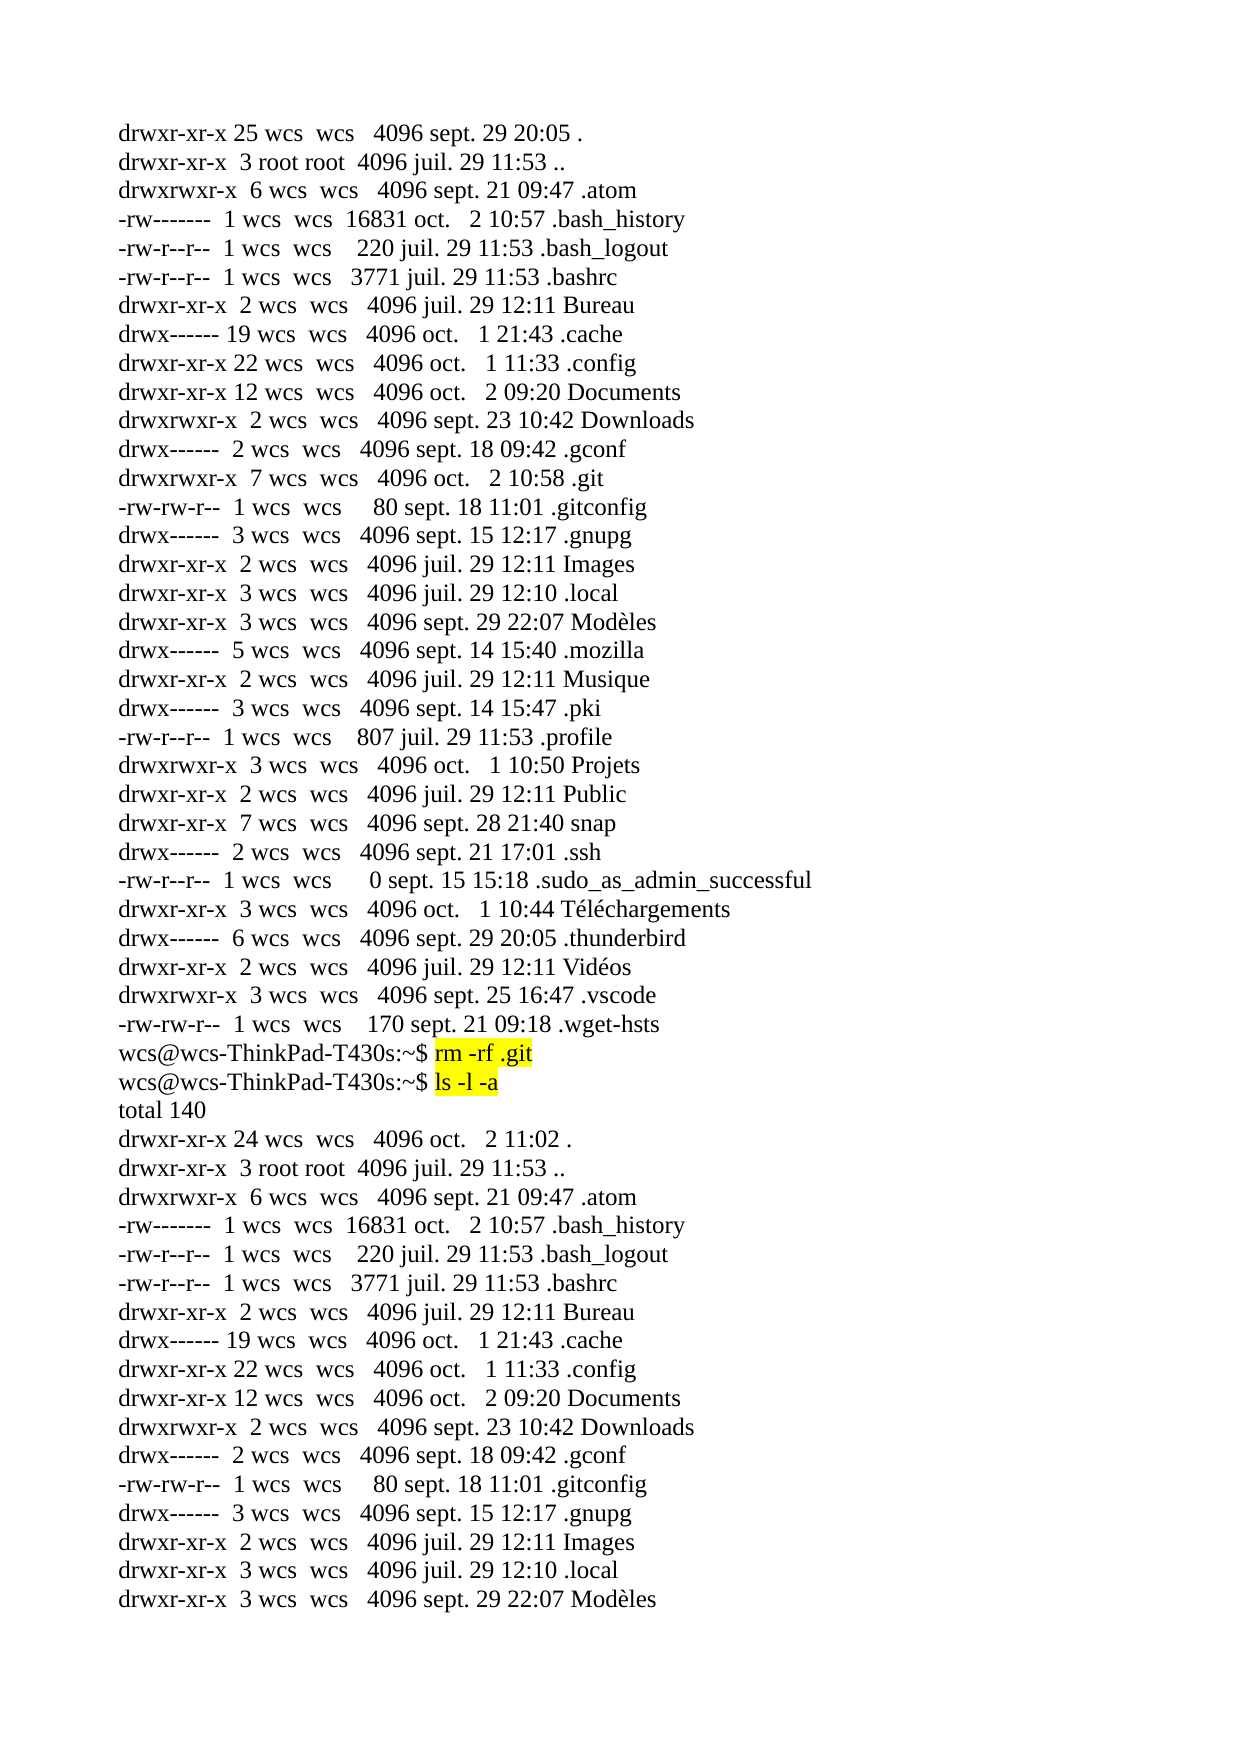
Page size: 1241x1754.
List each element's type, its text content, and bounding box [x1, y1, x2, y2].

text drwxrwxr-x 3 wcs wcs 4096 oct. 1 10:50 Projets [118, 751, 1122, 779]
text drwxrwxr-x 6 wcs wcs 4096 sept. 21 09:47 .atom [118, 176, 1122, 204]
text drwxrwxr-x 2 wcs wcs 4096 sept. 23 10:42 Downloads [118, 406, 1122, 434]
text -rw-r--r-- 1 wcs wcs 0 sept. 15 15:18 .sudo_as_admin_successful [118, 866, 1122, 894]
text drwx------ 2 wcs wcs 4096 sept. 18 09:42 .gconf [118, 1441, 1122, 1469]
text -rw-rw-r-- 1 wcs wcs 80 sept. 18 11:01 .gitconfig [118, 492, 1122, 521]
text -rw-r--r-- 1 wcs wcs 220 juil. 29 11:53 .bash_logout [118, 233, 1122, 262]
text wcs@wcs-ThinkPad-T430s:~$ rm -rf .git [118, 1038, 1122, 1067]
text drwx------ 19 wcs wcs 4096 oct. 1 21:43 .cache [118, 319, 1122, 348]
text drwx------ 2 wcs wcs 4096 sept. 21 17:01 .ssh [118, 837, 1122, 866]
text drwxr-xr-x 3 root root 4096 juil. 29 11:53 .. [118, 1153, 1122, 1182]
text drwxr-xr-x 3 wcs wcs 4096 juil. 29 12:10 .local [118, 1556, 1122, 1584]
text drwxrwxr-x 7 wcs wcs 4096 oct. 2 10:58 .git [118, 463, 1122, 492]
text drwxr-xr-x 2 wcs wcs 4096 juil. 29 12:11 Vidéos [118, 952, 1122, 981]
text -rw-r--r-- 1 wcs wcs 807 juil. 29 11:53 .profile [118, 722, 1122, 751]
text -rw------- 1 wcs wcs 16831 oct. 2 10:57 .bash_history [118, 204, 1122, 233]
text wcs@wcs-ThinkPad-T430s:~$ ls -l -a [118, 1067, 1122, 1096]
text -rw-rw-r-- 1 wcs wcs 170 sept. 21 09:18 .wget-hsts [118, 1009, 1122, 1038]
text drwxr-xr-x 24 wcs wcs 4096 oct. 2 11:02 . [118, 1124, 1122, 1153]
text drwxr-xr-x 2 wcs wcs 4096 juil. 29 12:11 Musique [118, 664, 1122, 693]
text drwxr-xr-x 2 wcs wcs 4096 juil. 29 12:11 Bureau [118, 291, 1122, 319]
text drwxr-xr-x 3 wcs wcs 4096 sept. 29 22:07 Modèles [118, 607, 1122, 636]
text drwxrwxr-x 3 wcs wcs 4096 sept. 25 16:47 .vscode [118, 981, 1122, 1009]
text -rw------- 1 wcs wcs 16831 oct. 2 10:57 .bash_history [118, 1211, 1122, 1239]
text drwxr-xr-x 12 wcs wcs 4096 oct. 2 09:20 Documents [118, 377, 1122, 406]
text drwxr-xr-x 2 wcs wcs 4096 juil. 29 12:11 Public [118, 779, 1122, 808]
text drwxr-xr-x 22 wcs wcs 4096 oct. 1 11:33 .config [118, 348, 1122, 377]
text drwxr-xr-x 2 wcs wcs 4096 juil. 29 12:11 Images [118, 549, 1122, 578]
text drwx------ 19 wcs wcs 4096 oct. 1 21:43 .cache [118, 1326, 1122, 1354]
text drwxrwxr-x 6 wcs wcs 4096 sept. 21 09:47 .atom [118, 1182, 1122, 1211]
text drwx------ 3 wcs wcs 4096 sept. 14 15:47 .pki [118, 693, 1122, 722]
text drwxr-xr-x 3 wcs wcs 4096 oct. 1 10:44 Téléchargements [118, 894, 1122, 923]
text -rw-r--r-- 1 wcs wcs 3771 juil. 29 11:53 .bashrc [118, 262, 1122, 291]
text drwxr-xr-x 7 wcs wcs 4096 sept. 28 21:40 snap [118, 808, 1122, 837]
text drwxr-xr-x 22 wcs wcs 4096 oct. 1 11:33 .config [118, 1354, 1122, 1383]
text drwx------ 3 wcs wcs 4096 sept. 15 12:17 .gnupg [118, 521, 1122, 549]
text -rw-rw-r-- 1 wcs wcs 80 sept. 18 11:01 .gitconfig [118, 1469, 1122, 1498]
text -rw-r--r-- 1 wcs wcs 220 juil. 29 11:53 .bash_logout [118, 1239, 1122, 1268]
text drwxr-xr-x 2 wcs wcs 4096 juil. 29 12:11 Bureau [118, 1297, 1122, 1326]
text drwxr-xr-x 3 wcs wcs 4096 sept. 29 22:07 Modèles [118, 1584, 1122, 1613]
text drwx------ 2 wcs wcs 4096 sept. 18 09:42 .gconf [118, 434, 1122, 463]
text drwxrwxr-x 2 wcs wcs 4096 sept. 23 10:42 Downloads [118, 1412, 1122, 1441]
text drwxr-xr-x 12 wcs wcs 4096 oct. 2 09:20 Documents [118, 1383, 1122, 1412]
text drwx------ 6 wcs wcs 4096 sept. 29 20:05 .thunderbird [118, 923, 1122, 952]
text drwx------ 3 wcs wcs 4096 sept. 15 12:17 .gnupg [118, 1498, 1122, 1527]
text drwx------ 5 wcs wcs 4096 sept. 14 15:40 .mozilla [118, 636, 1122, 664]
text -rw-r--r-- 1 wcs wcs 3771 juil. 29 11:53 .bashrc [118, 1268, 1122, 1297]
text total 140 [118, 1096, 1122, 1124]
text drwxr-xr-x 25 wcs wcs 4096 sept. 29 20:05 . [118, 118, 1122, 147]
text drwxr-xr-x 3 wcs wcs 4096 juil. 29 12:10 .local [118, 578, 1122, 607]
text drwxr-xr-x 3 root root 4096 juil. 29 11:53 .. [118, 147, 1122, 176]
text drwxr-xr-x 2 wcs wcs 4096 juil. 29 12:11 Images [118, 1527, 1122, 1556]
